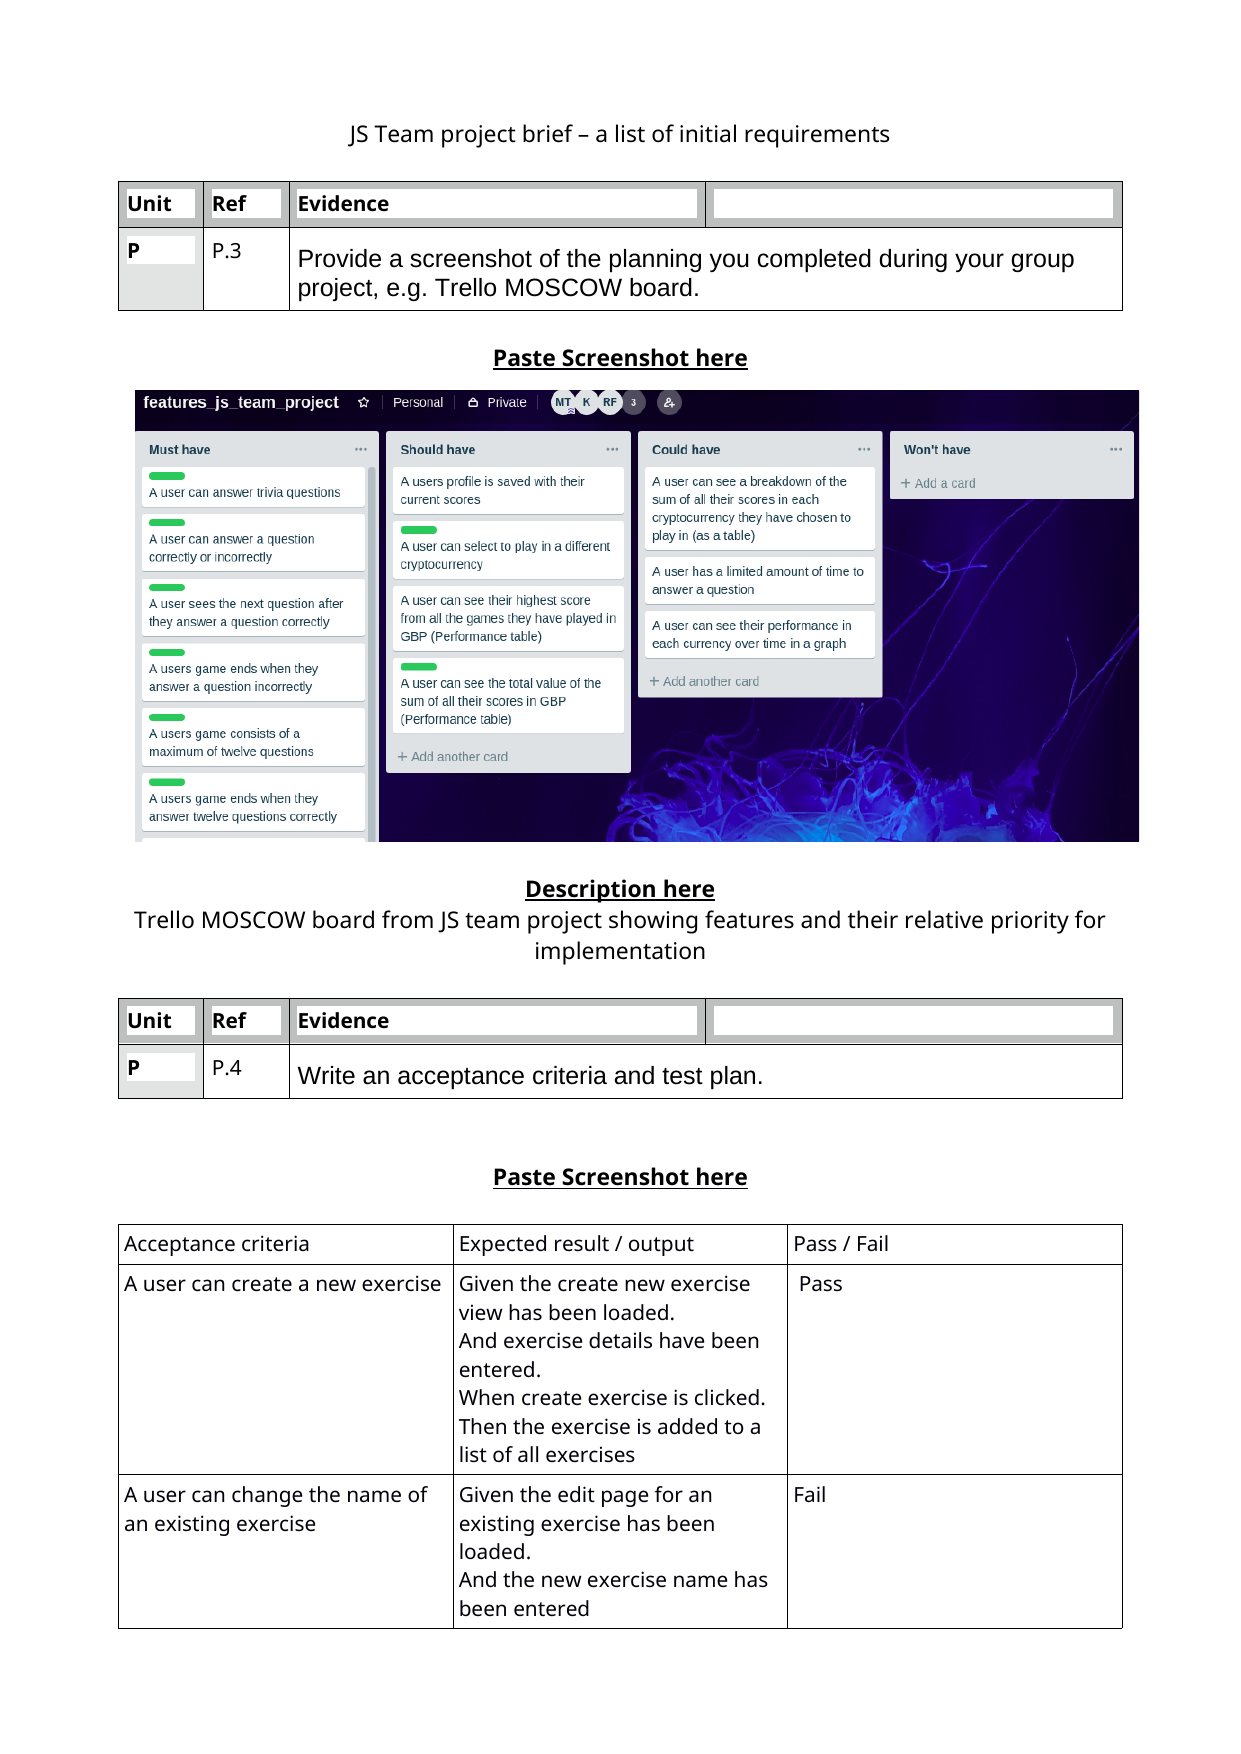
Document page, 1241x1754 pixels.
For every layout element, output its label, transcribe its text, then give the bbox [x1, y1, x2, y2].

table_header Ref [204, 182, 289, 227]
table_header Acceptance criteria [119, 1225, 453, 1264]
text Description here [118, 872, 1122, 904]
text Trello MOSCOW board from JS team project showing features and their relative priority for implementation [118, 904, 1122, 966]
table_cell Fail [788, 1475, 1122, 1628]
table_header [706, 999, 1122, 1043]
table_header Unit [119, 182, 203, 227]
table_cell P.4 [204, 1045, 289, 1098]
table_header Ref [204, 999, 289, 1043]
table_header Evidence [290, 999, 705, 1043]
text JS Team project brief – a list of initial requirements [118, 118, 1122, 149]
table_cell A user can create a new exercise [119, 1265, 453, 1474]
table_header Evidence [290, 182, 705, 227]
table_header Unit [119, 999, 203, 1043]
table_cell P [119, 1045, 203, 1098]
text Paste Screenshot here [118, 342, 1122, 373]
table_header Expected result / output [454, 1225, 787, 1264]
table_cell A user can change the name of an existing exercise [119, 1475, 453, 1628]
table_cell P [119, 228, 203, 310]
picture [135, 390, 1140, 842]
table_header [706, 182, 1122, 227]
table_cell Write an acceptance criteria and test plan. [290, 1045, 1122, 1098]
table_cell Pass [788, 1265, 1122, 1474]
table_cell Provide a screenshot of the planning you completed during your group project, e.g. Trello MOSCOW board. [290, 228, 1122, 310]
table_cell Given the edit page for an existing exercise has been loaded. And the new exercise name has been entered [454, 1475, 787, 1628]
table_cell Given the create new exercise view has been loaded. And exercise details have been entered. When create exercise is clicked. Then the exercise is added to a list of all exercises [454, 1265, 787, 1474]
text Paste Screenshot here [118, 1161, 1122, 1192]
table_header Pass / Fail [788, 1225, 1122, 1264]
table_cell P.3 [204, 228, 289, 310]
